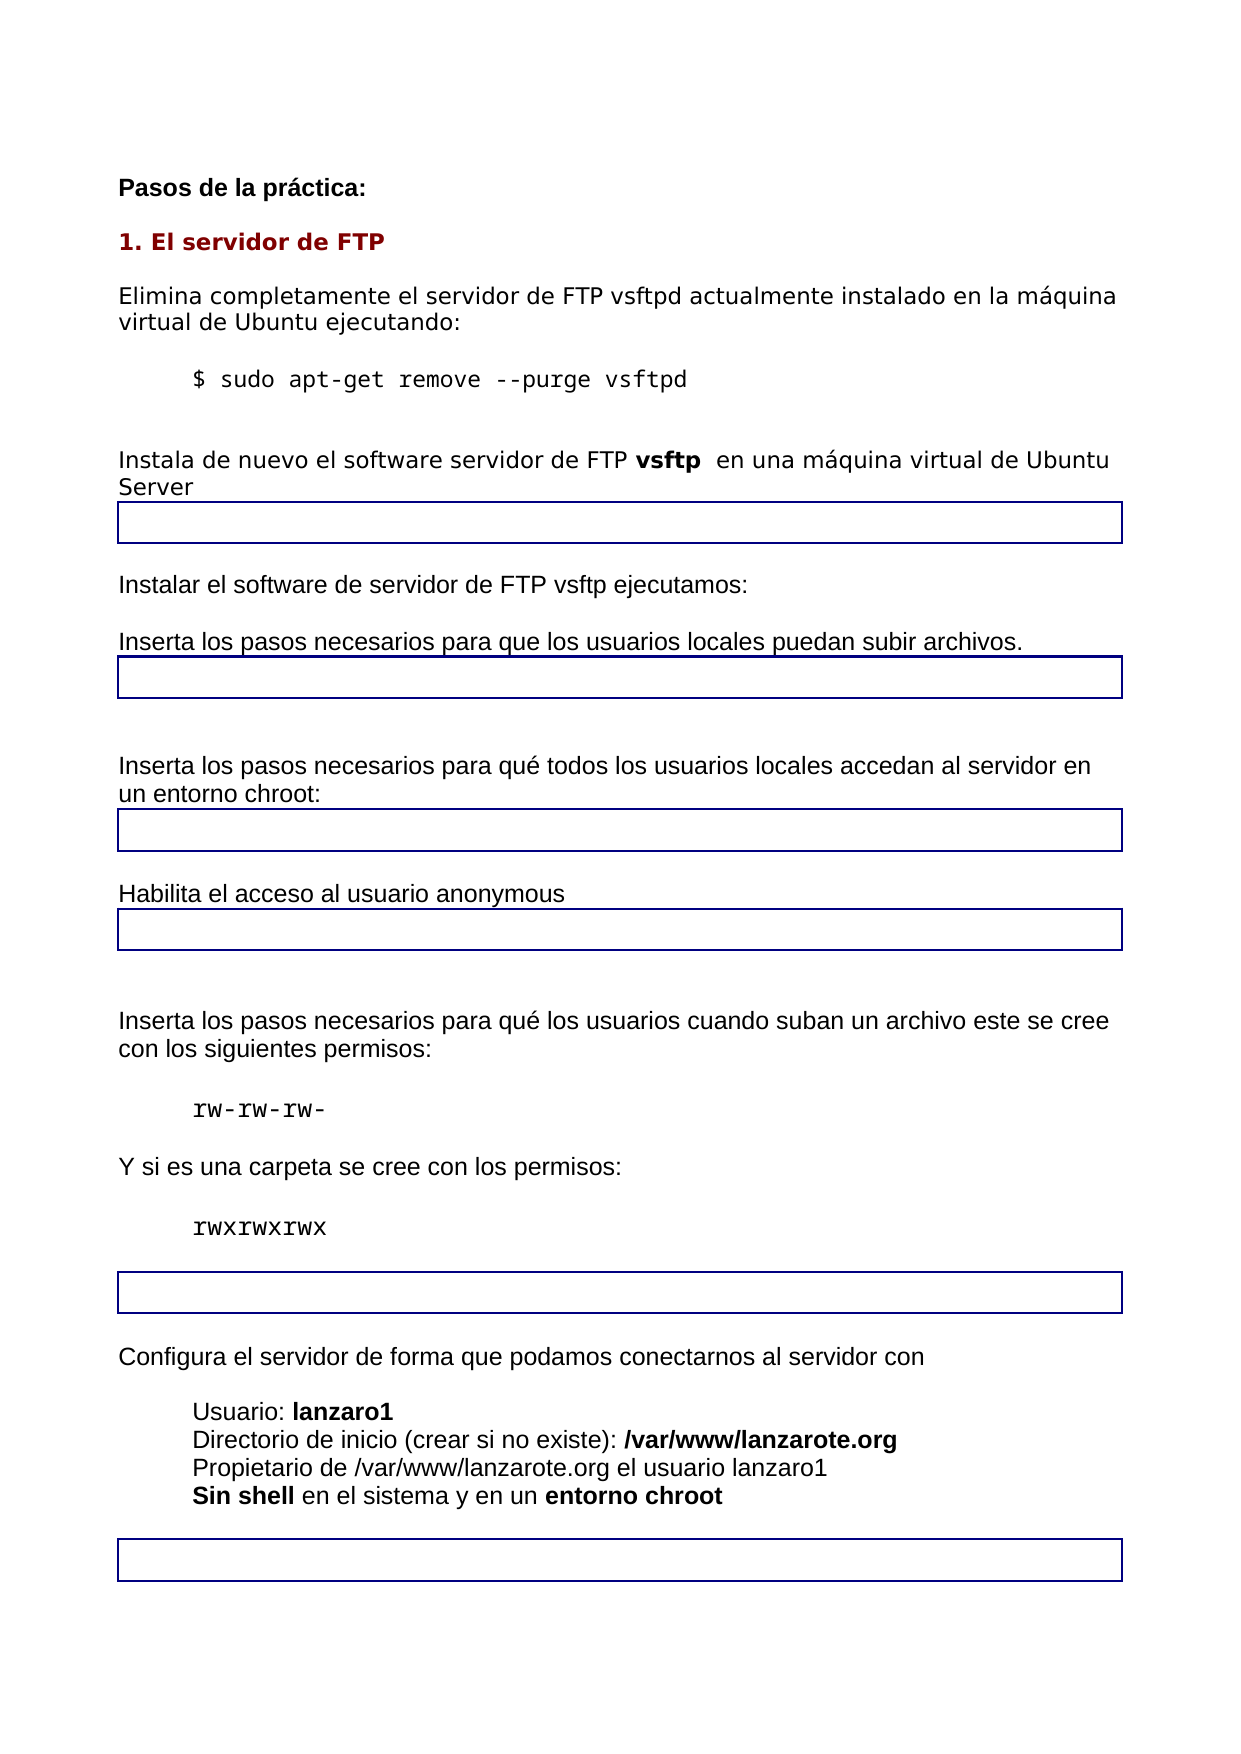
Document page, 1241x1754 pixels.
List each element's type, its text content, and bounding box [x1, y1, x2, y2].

text Inserta los pasos necesarios para qué todos los usuarios locales accedan al servidor en un entorno chroot: [118, 752, 1122, 808]
text 1. El servidor de FTP [118, 229, 1122, 256]
text $ sudo apt-get remove --purge vsftpd [192, 363, 1122, 394]
text Pasos de la práctica: [118, 174, 1122, 202]
text rwxrwxrwx [192, 1208, 1122, 1242]
table_header [119, 810, 1121, 849]
text Usuario: lanzaro1 [192, 1398, 1122, 1426]
text Instalar el software de servidor de FTP vsftp ejecutamos: [118, 571, 1122, 599]
table_header [119, 1273, 1121, 1312]
text Inserta los pasos necesarios para que los usuarios locales puedan subir archivos. [118, 627, 1122, 655]
text Configura el servidor de forma que podamos conectarnos al servidor con [118, 1342, 1122, 1370]
text Sin shell en el sistema y en un entorno chroot [192, 1482, 1122, 1510]
text Propietario de /var/www/lanzarote.org el usuario lanzaro1 [192, 1454, 1122, 1482]
text Habilita el acceso al usuario anonymous [118, 879, 1122, 907]
table_header [119, 910, 1121, 949]
text Y si es una carpeta se cree con los permisos: [118, 1152, 1122, 1180]
table_header [119, 658, 1121, 697]
table_header [119, 503, 1121, 542]
text Elimina completamente el servidor de FTP vsftpd actualmente instalado en la máquina virtual de Ubuntu ejecutando: [118, 283, 1122, 336]
text rw-rw-rw- [192, 1091, 1122, 1124]
text Directorio de inicio (crear si no existe): /var/www/lanzarote.org [192, 1426, 1122, 1454]
text Inserta los pasos necesarios para qué los usuarios cuando suban un archivo este se cree con los siguientes permisos: [118, 1007, 1122, 1063]
text Instala de nuevo el software servidor de FTP vsftp en una máquina virtual de Ubuntu Server [118, 447, 1122, 501]
table_header [119, 1540, 1121, 1580]
